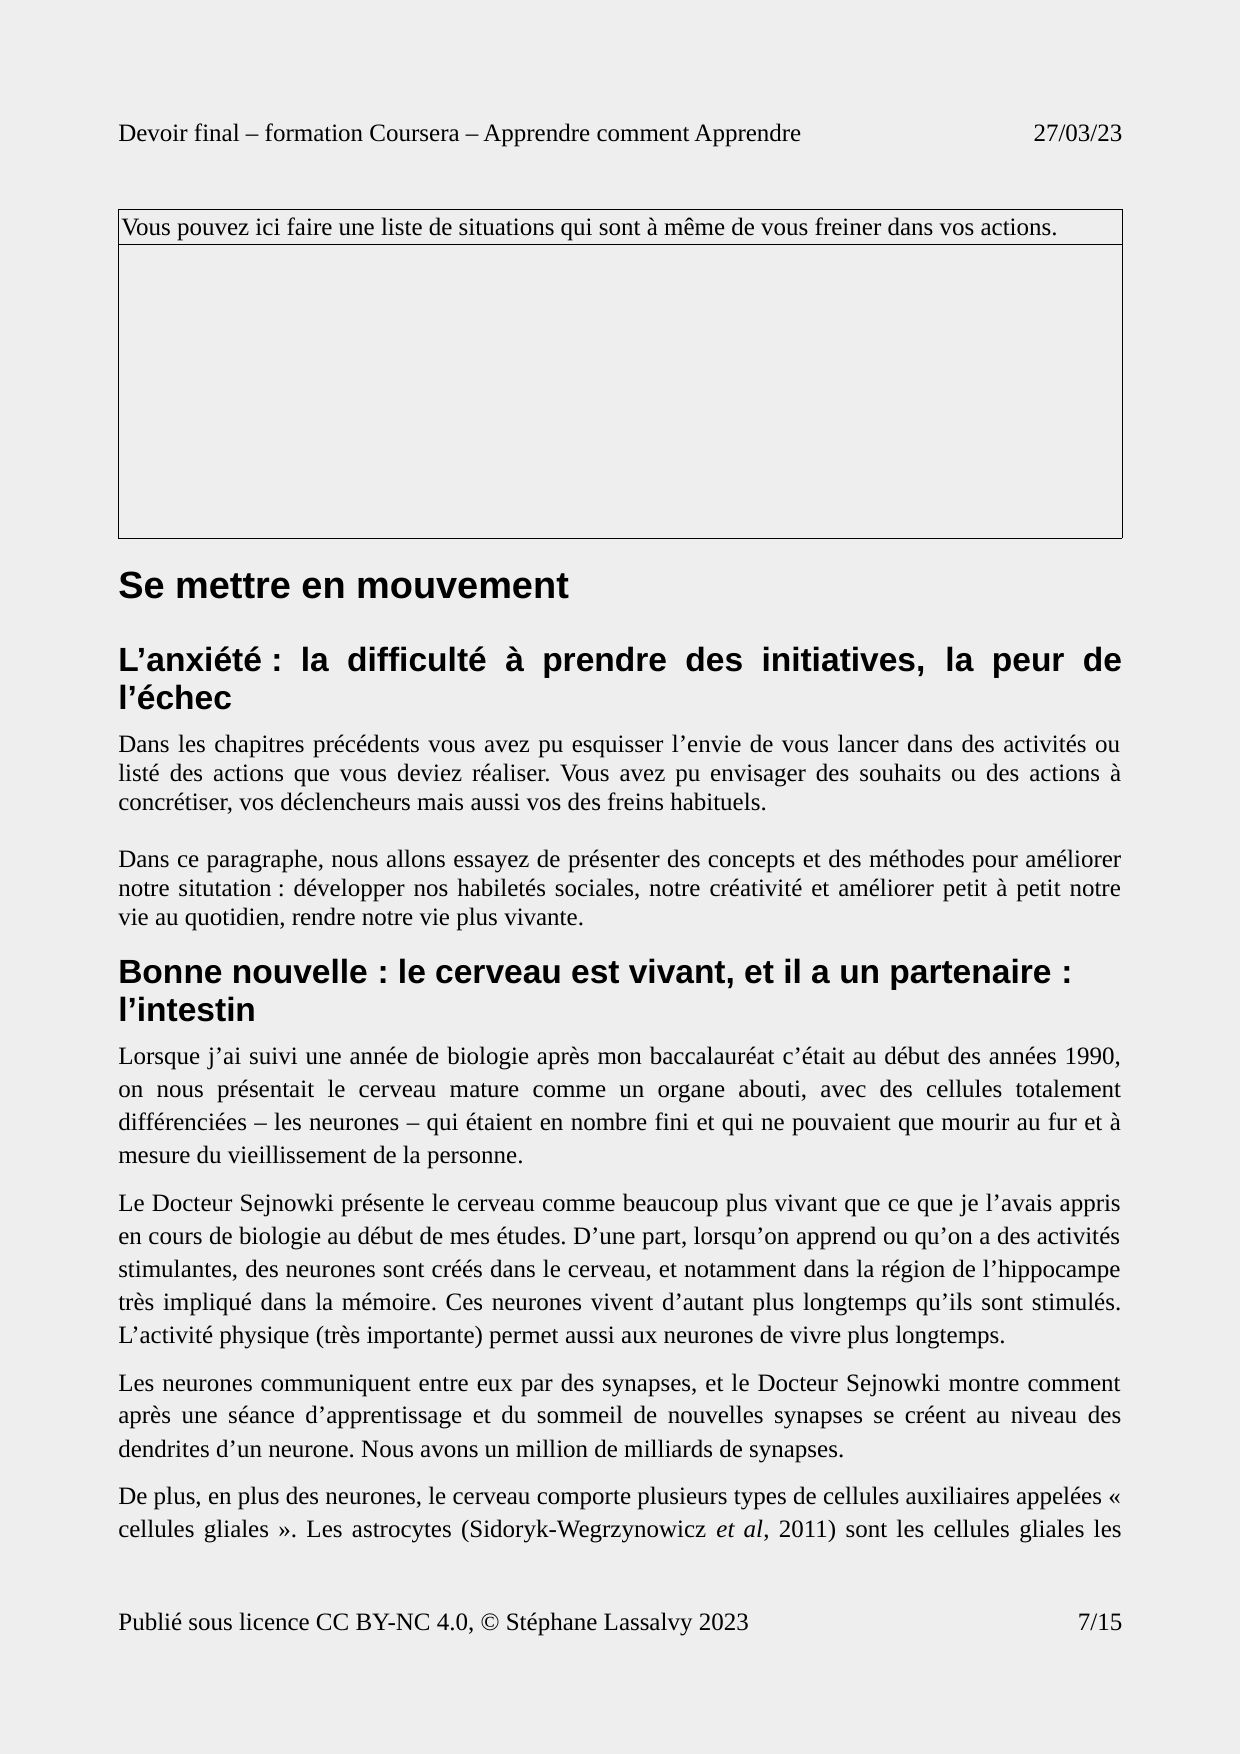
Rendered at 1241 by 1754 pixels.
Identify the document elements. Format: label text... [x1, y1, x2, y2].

table_header Vous pouvez ici faire une liste de situations qui sont à même de vous freiner dans vos actions. [119, 210, 1122, 244]
text Le Docteur Sejnowki présente le cerveau comme beaucoup plus vivant que ce que je l’avais appris en cours de biologie au début de mes études. D’une part, lorsqu’on apprend ou qu’on a des activités stimulantes, des neurones sont créés dans le cerveau, et notamment dans la région de l’hippocampe très impliqué dans la mémoire. Ces neurones vivent d’autant plus longtemps qu’ils sont stimulés. L’activité physique (très importante) permet aussi aux neurones de vivre plus longtemps. [118, 1188, 1122, 1349]
table_cell [119, 245, 1122, 537]
text Dans les chapitres précédents vous avez pu esquisser l’envie de vous lancer dans des activités ou listé des actions que vous deviez réaliser. Vous avez pu envisager des souhaits ou des actions à concrétiser, vos déclencheurs mais aussi vos des freins habituels. [118, 729, 1122, 816]
subtitle Bonne nouvelle : le cerveau est vivant, et il a un partenaire : l’intestin [118, 951, 1122, 1029]
text Lorsque j’ai suivi une année de biologie après mon baccalauréat c’était au début des années 1990, on nous présentait le cerveau mature comme un organe abouti, avec des cellules totalement différenciées – les neurones – qui étaient en nombre fini et qui ne pouvaient que mourir au fur et à mesure du vieillissement de la personne. [118, 1041, 1122, 1169]
text Les neurones communiquent entre eux par des synapses, et le Docteur Sejnowki montre comment après une séance d’apprentissage et du sommeil de nouvelles synapses se créent au niveau des dendrites d’un neurone. Nous avons un million de milliards de synapses. [118, 1368, 1122, 1462]
subtitle Se mettre en mouvement [118, 563, 1122, 606]
text De plus, en plus des neurones, le cerveau comporte plusieurs types de cellules auxiliaires appelées « cellules gliales ». Les astrocytes (Sidoryk-Wegrzynowicz et al, 2011) sont les cellules gliales les [118, 1481, 1122, 1543]
subtitle L’anxiété : la difficulté à prendre des initiatives, la peur de l’échec [118, 639, 1122, 717]
text Dans ce paragraphe, nous allons essayez de présenter des concepts et des méthodes pour améliorer notre situtation : développer nos habiletés sociales, notre créativité et améliorer petit à petit notre vie au quotidien, rendre notre vie plus vivante. [118, 844, 1122, 931]
